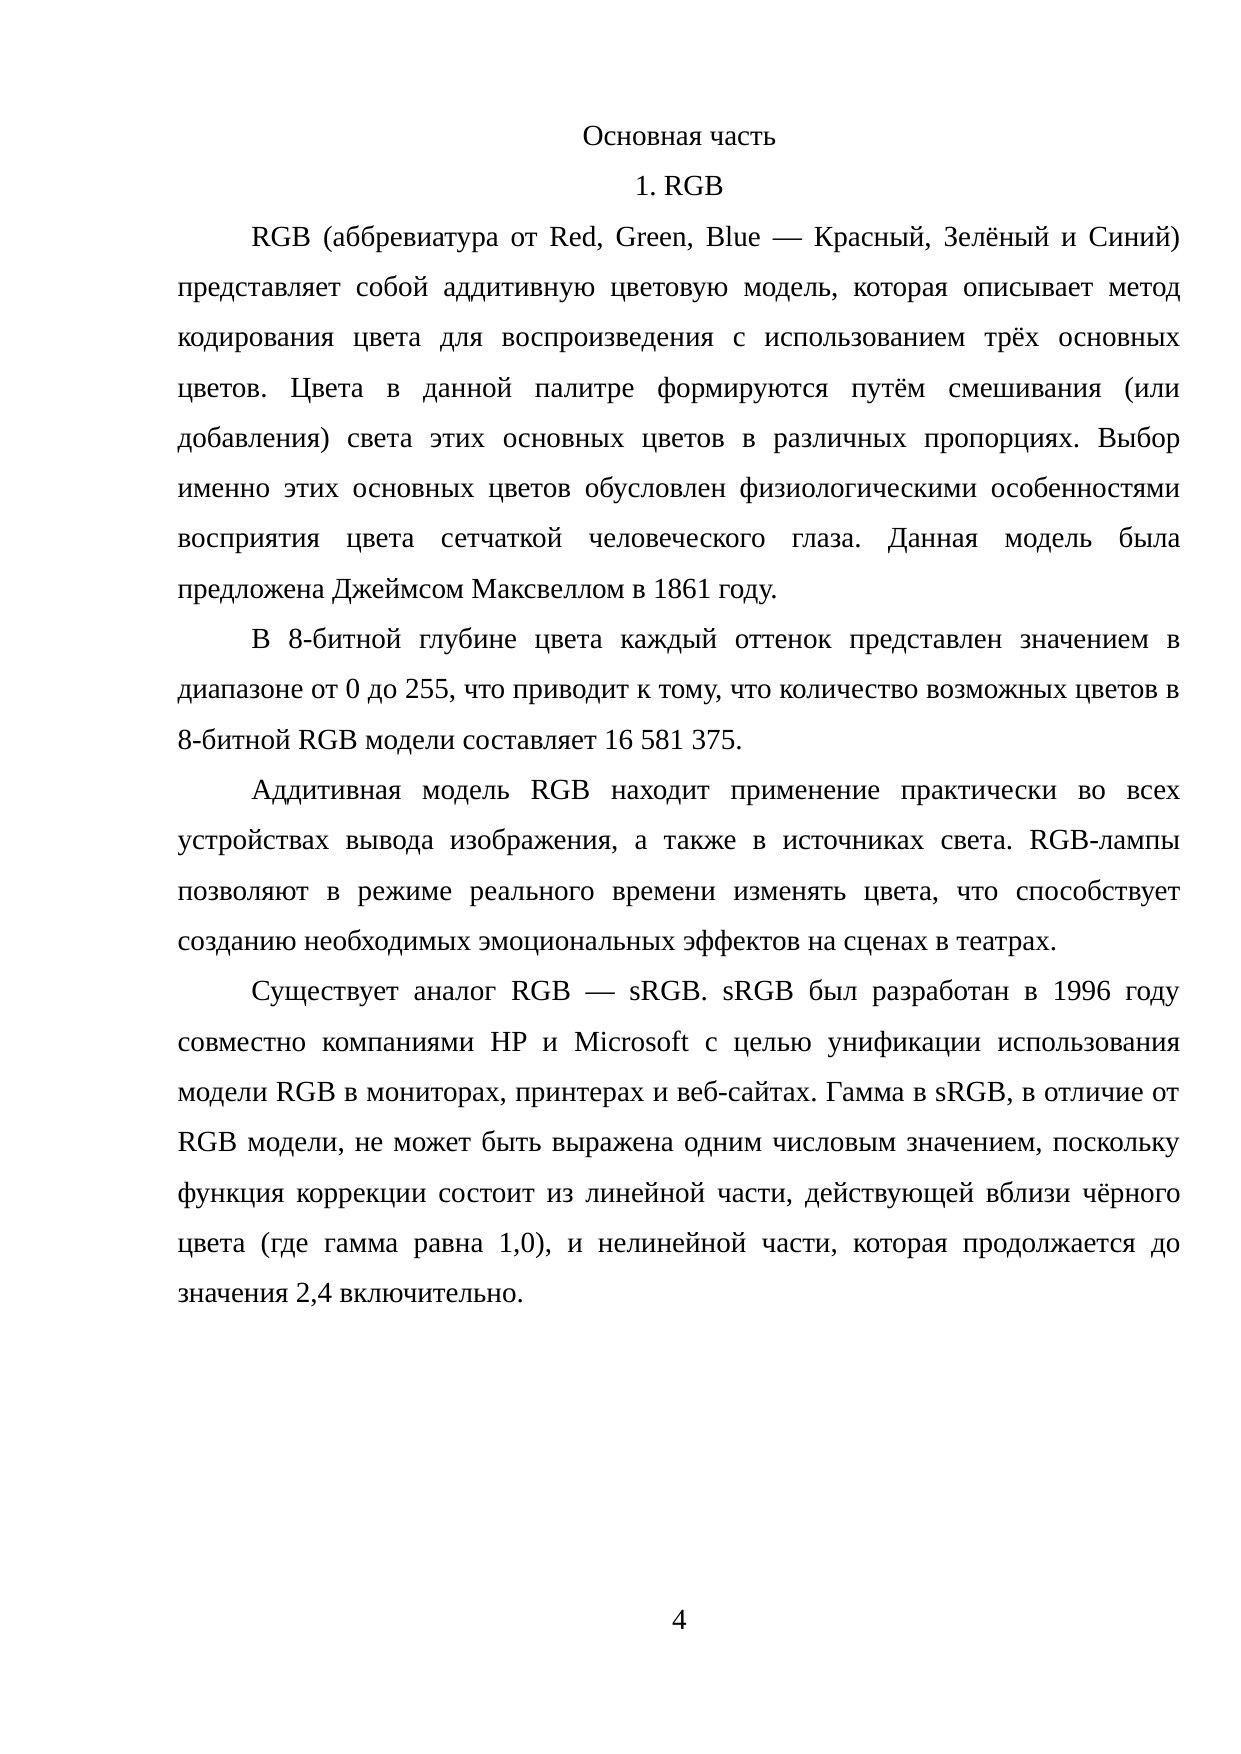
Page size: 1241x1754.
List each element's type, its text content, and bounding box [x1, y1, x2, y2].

text RGB (аббревиатура от Red, Green, Blue — Красный, Зелёный и Синий) представляет собой аддитивную цветовую модель, которая описывает метод кодирования цвета для воспроизведения с использованием трёх основных цветов. Цвета в данной палитре формируются путём смешивания (или добавления) света этих основных цветов в различных пропорциях. Выбор именно этих основных цветов обусловлен физиологическими особенностями восприятия цвета сетчаткой человеческого глаза. Данная модель была предложена Джеймсом Максвеллом в 1861 году. [177, 219, 1181, 604]
text Аддитивная модель RGB находит применение практически во всех устройствах вывода изображения, а также в источниках света. RGB-лампы позволяют в режиме реального времени изменять цвета, что способствует созданию необходимых эмоциональных эффектов на сценах в театрах. [177, 772, 1181, 957]
text 1. RGB [177, 168, 1181, 202]
text Основная часть [177, 118, 1181, 152]
text В 8-битной глубине цвета каждый оттенок представлен значением в диапазоне от 0 до 255, что приводит к тому, что количество возможных цветов в 8-битной RGB модели составляет 16 581 375. [177, 621, 1181, 755]
text Существует аналог RGB — sRGB. sRGB был разработан в 1996 году совместно компаниями HP и Microsoft с целью унификации использования модели RGB в мониторах, принтерах и веб-сайтах. Гамма в sRGB, в отличие от RGB модели, не может быть выражена одним числовым значением, поскольку функция коррекции состоит из линейной части, действующей вблизи чёрного цвета (где гамма равна 1,0), и нелинейной части, которая продолжается до значения 2,4 включительно. [177, 973, 1181, 1309]
